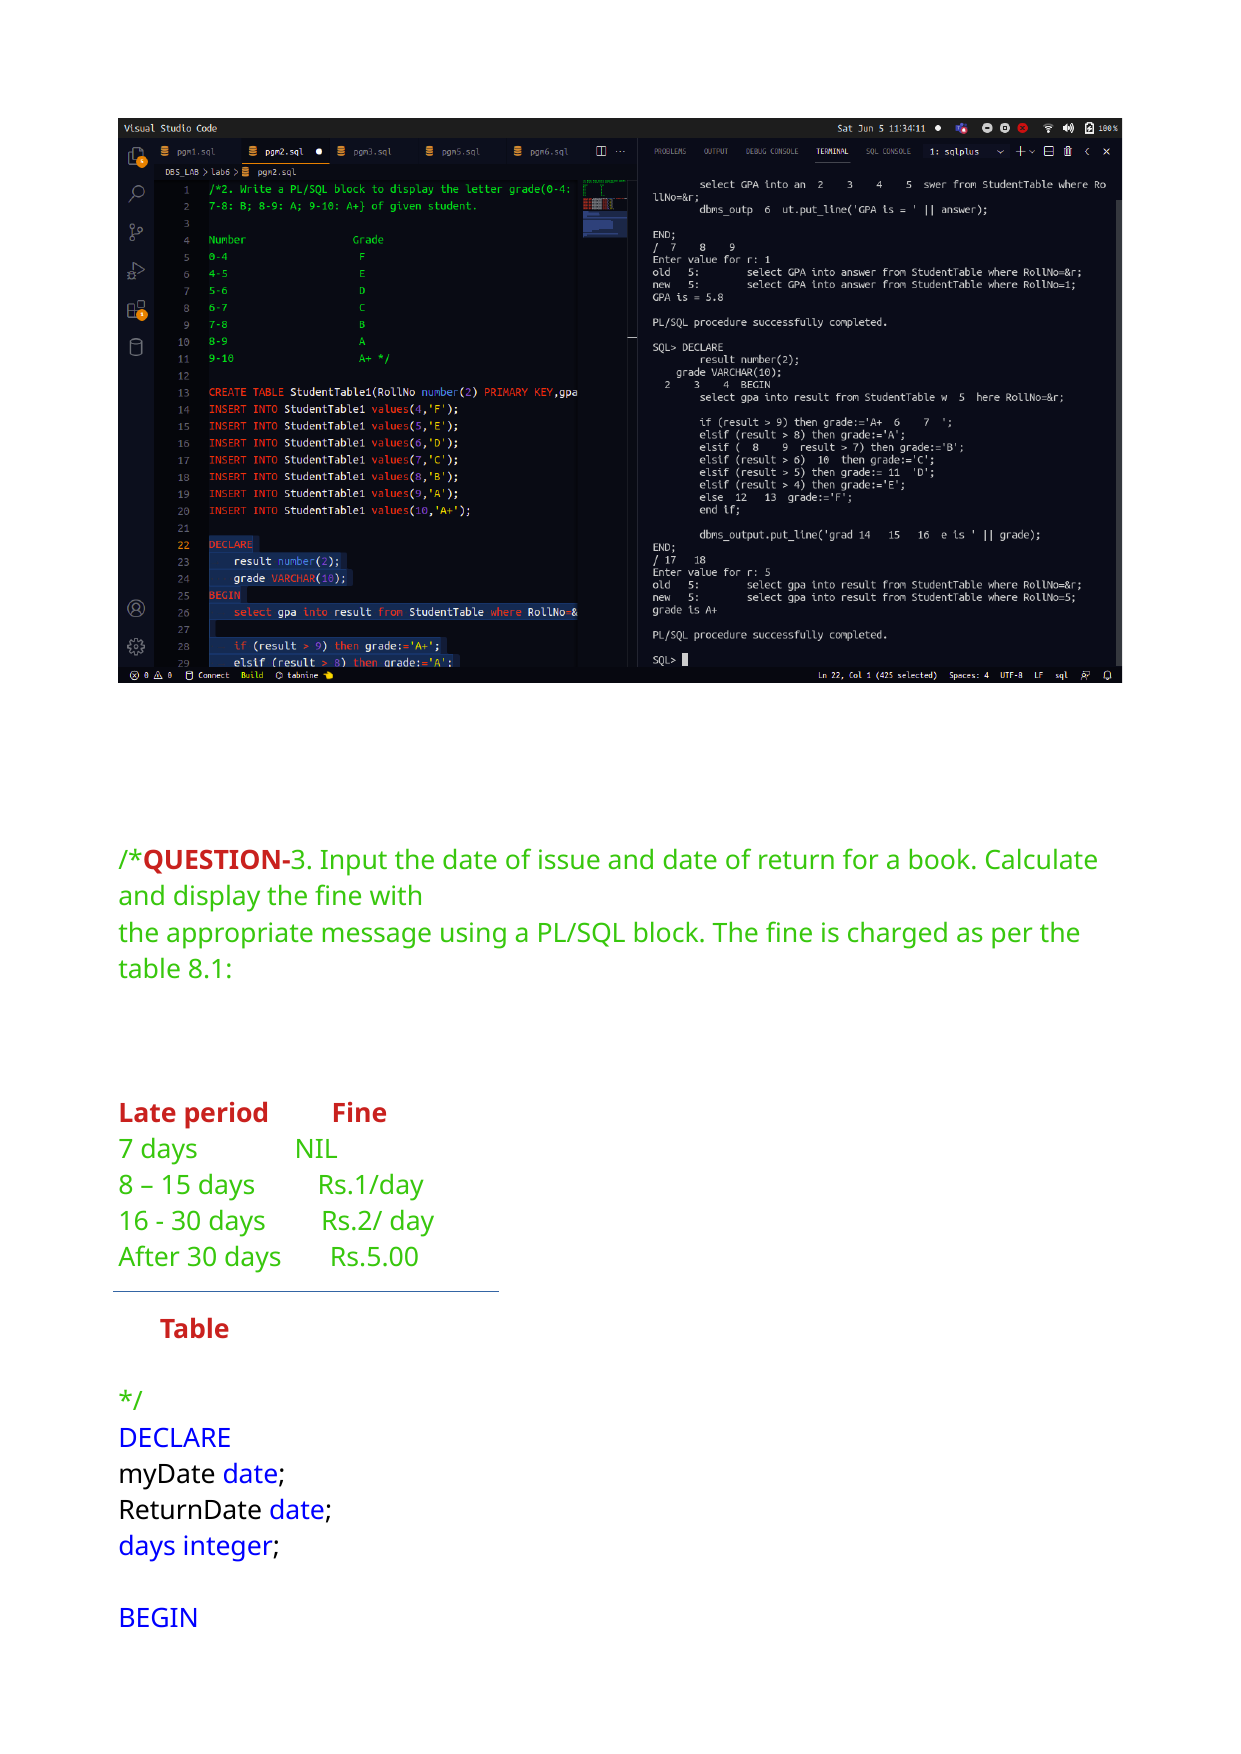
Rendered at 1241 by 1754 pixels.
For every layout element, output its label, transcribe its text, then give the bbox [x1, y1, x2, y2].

text Late period Fine [118, 1094, 1122, 1130]
text 16 - 30 days Rs.2/ day [118, 1202, 1122, 1238]
text Table [118, 1310, 1122, 1346]
text DECLARE [118, 1418, 1122, 1455]
text ReturnDate date; [118, 1491, 1122, 1527]
text 8 – 15 days Rs.1/day [118, 1166, 1122, 1202]
text /*QUESTION-3. Input the date of issue and date of return for a book. Calculate and display the fine with [118, 841, 1122, 913]
text 7 days NIL [118, 1130, 1122, 1166]
text BEGIN [118, 1599, 1122, 1635]
picture [118, 118, 1123, 683]
text days integer; [118, 1527, 1122, 1563]
text the appropriate message using a PL/SQL block. The fine is charged as per the table 8.1: [118, 913, 1122, 986]
text */ [118, 1382, 1122, 1418]
text myDate date; [118, 1455, 1122, 1491]
text After 30 days Rs.5.00 [118, 1238, 1122, 1274]
